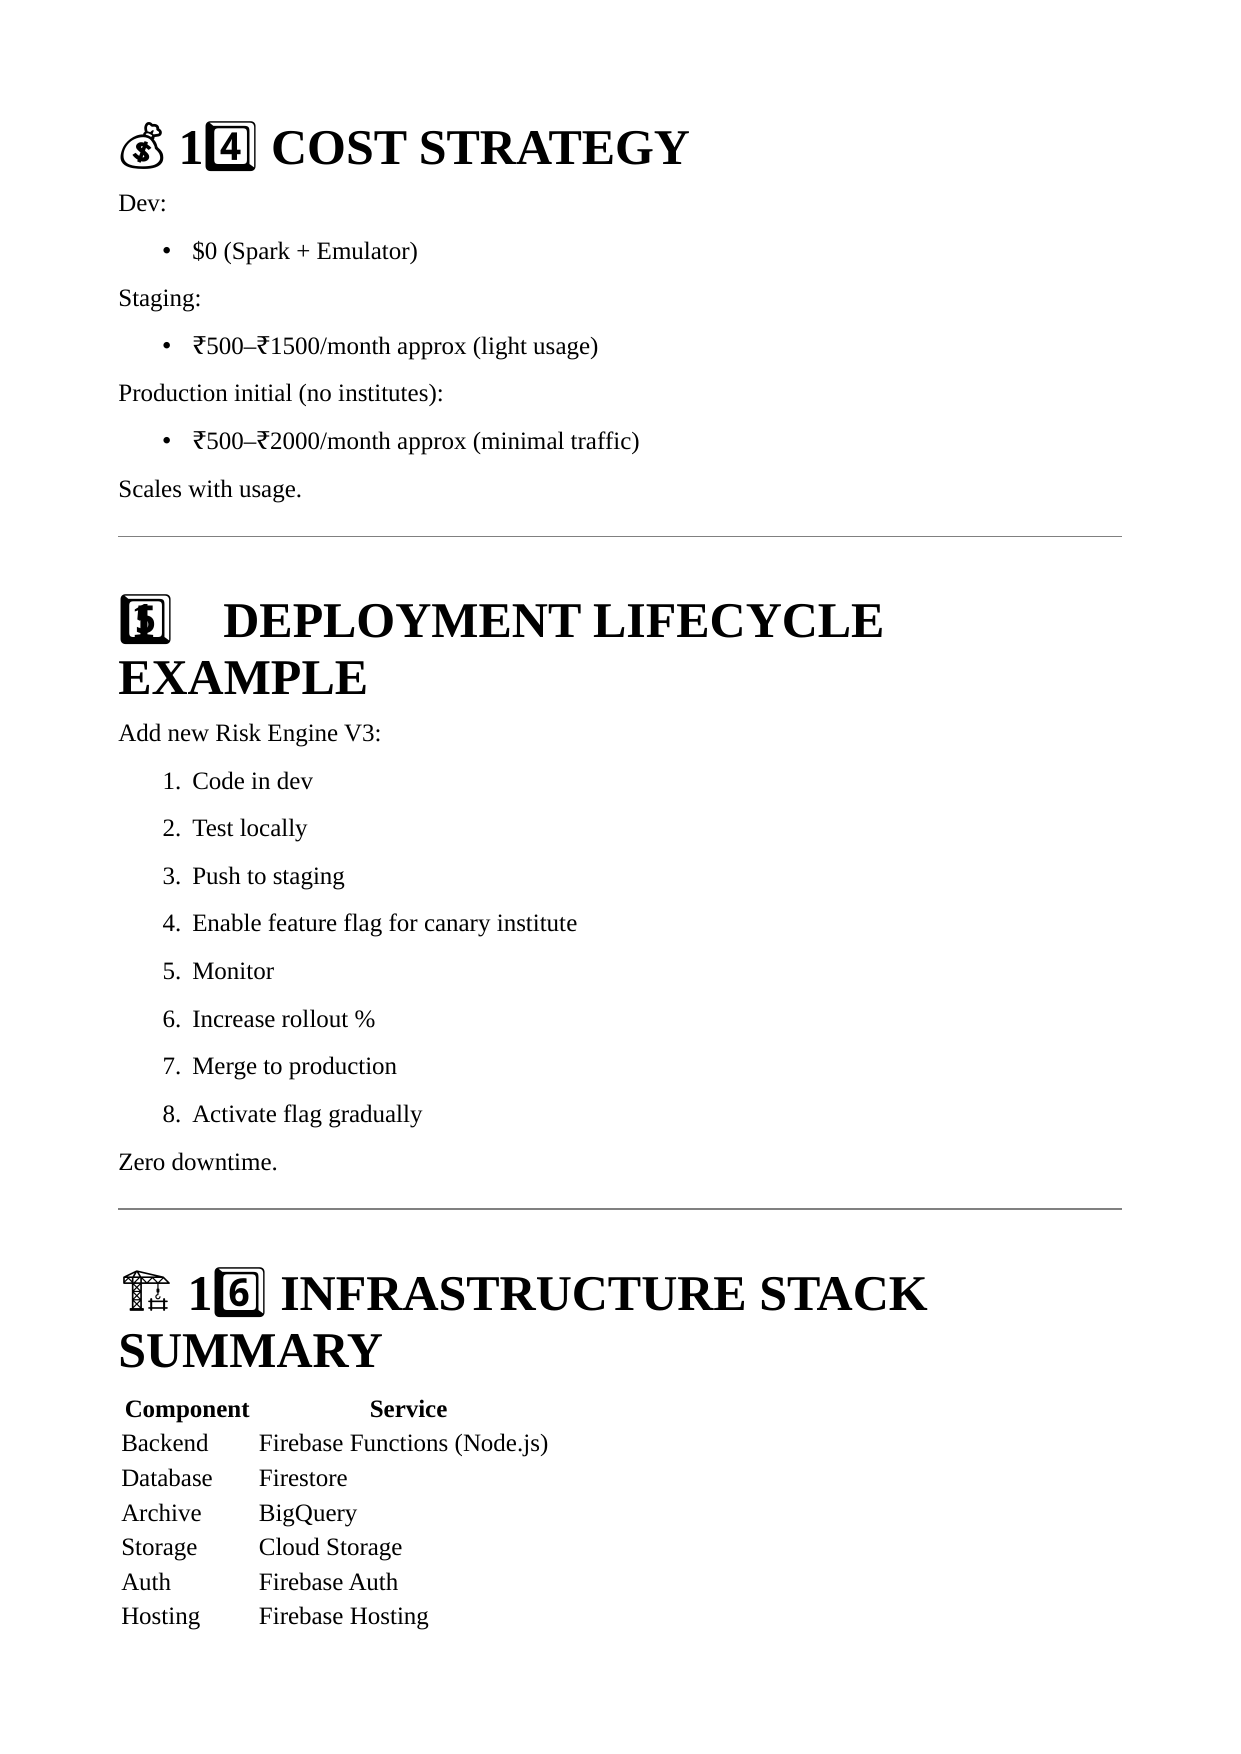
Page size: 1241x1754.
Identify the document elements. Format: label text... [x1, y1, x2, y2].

list Push to staging [162, 861, 1122, 890]
list ₹500–₹1500/month approx (light usage) [162, 331, 1122, 360]
list $0 (Spark + Emulator) [162, 236, 1122, 264]
table_header Component [118, 1391, 256, 1426]
list ₹500–₹2000/month approx (minimal traffic) [162, 426, 1122, 455]
list Merge to production [162, 1051, 1122, 1080]
text Add new Risk Engine V3: [118, 718, 1122, 747]
table_header Service [256, 1391, 561, 1426]
table_cell Firebase Functions (Node.js) [256, 1426, 561, 1460]
table_cell Database [118, 1460, 256, 1495]
table_cell Firebase Hosting [256, 1599, 561, 1633]
table_cell Firebase Auth [256, 1564, 561, 1598]
list Test locally [162, 813, 1122, 842]
list Monitor [162, 956, 1122, 985]
table_cell BigQuery [256, 1495, 561, 1529]
text Scales with usage. [118, 474, 1122, 502]
table_cell Storage [118, 1529, 256, 1564]
subtitle 🧠 15️⃣ DEPLOYMENT LIFECYCLE EXAMPLE [118, 591, 1122, 706]
table_cell Firestore [256, 1460, 561, 1495]
list Code in dev [162, 766, 1122, 794]
table_cell Auth [118, 1564, 256, 1598]
table_cell Hosting [118, 1599, 256, 1633]
text Staging: [118, 283, 1122, 312]
subtitle 🏗 16️⃣ INFRASTRUCTURE STACK SUMMARY [118, 1263, 1122, 1378]
table_cell Cloud Storage [256, 1529, 561, 1564]
table_cell Backend [118, 1426, 256, 1460]
list Activate flag gradually [162, 1099, 1122, 1128]
list Increase rollout % [162, 1004, 1122, 1032]
text Dev: [118, 188, 1122, 217]
text Zero downtime. [118, 1147, 1122, 1175]
table_cell Archive [118, 1495, 256, 1529]
text Production initial (no institutes): [118, 378, 1122, 407]
subtitle 💰 14️⃣ COST STRATEGY [118, 118, 1122, 176]
list Enable feature flag for canary institute [162, 908, 1122, 937]
